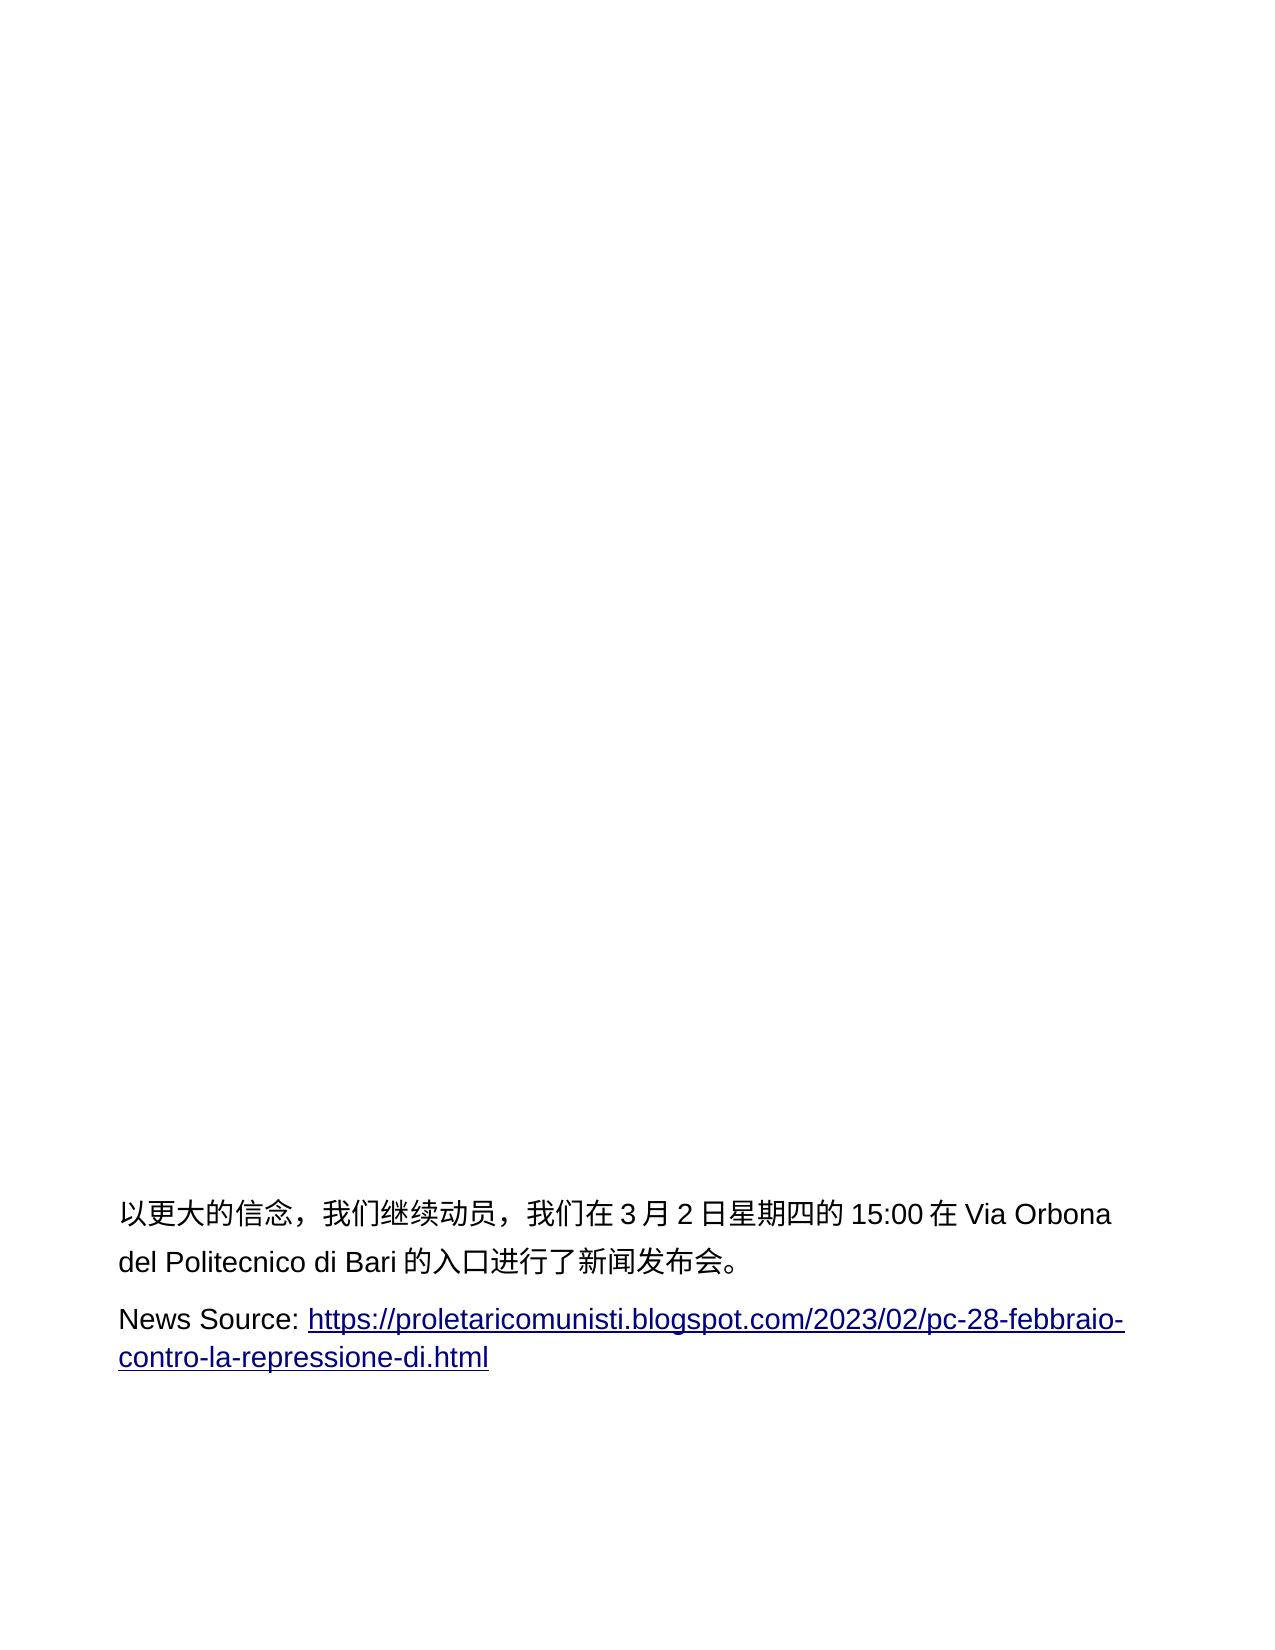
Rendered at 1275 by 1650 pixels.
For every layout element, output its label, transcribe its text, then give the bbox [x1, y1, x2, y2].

text 以更大的信念，我们继续动员，我们在3月2日星期四的15:00在Via Orbona del Politecnico di Bari的入口进行了新闻发布会。 [118, 118, 1157, 1281]
text News Source: https://proletaricomunisti.blogspot.com/2023/02/pc-28-febbraio-contro-la-repressione-di.html [118, 1302, 1157, 1374]
